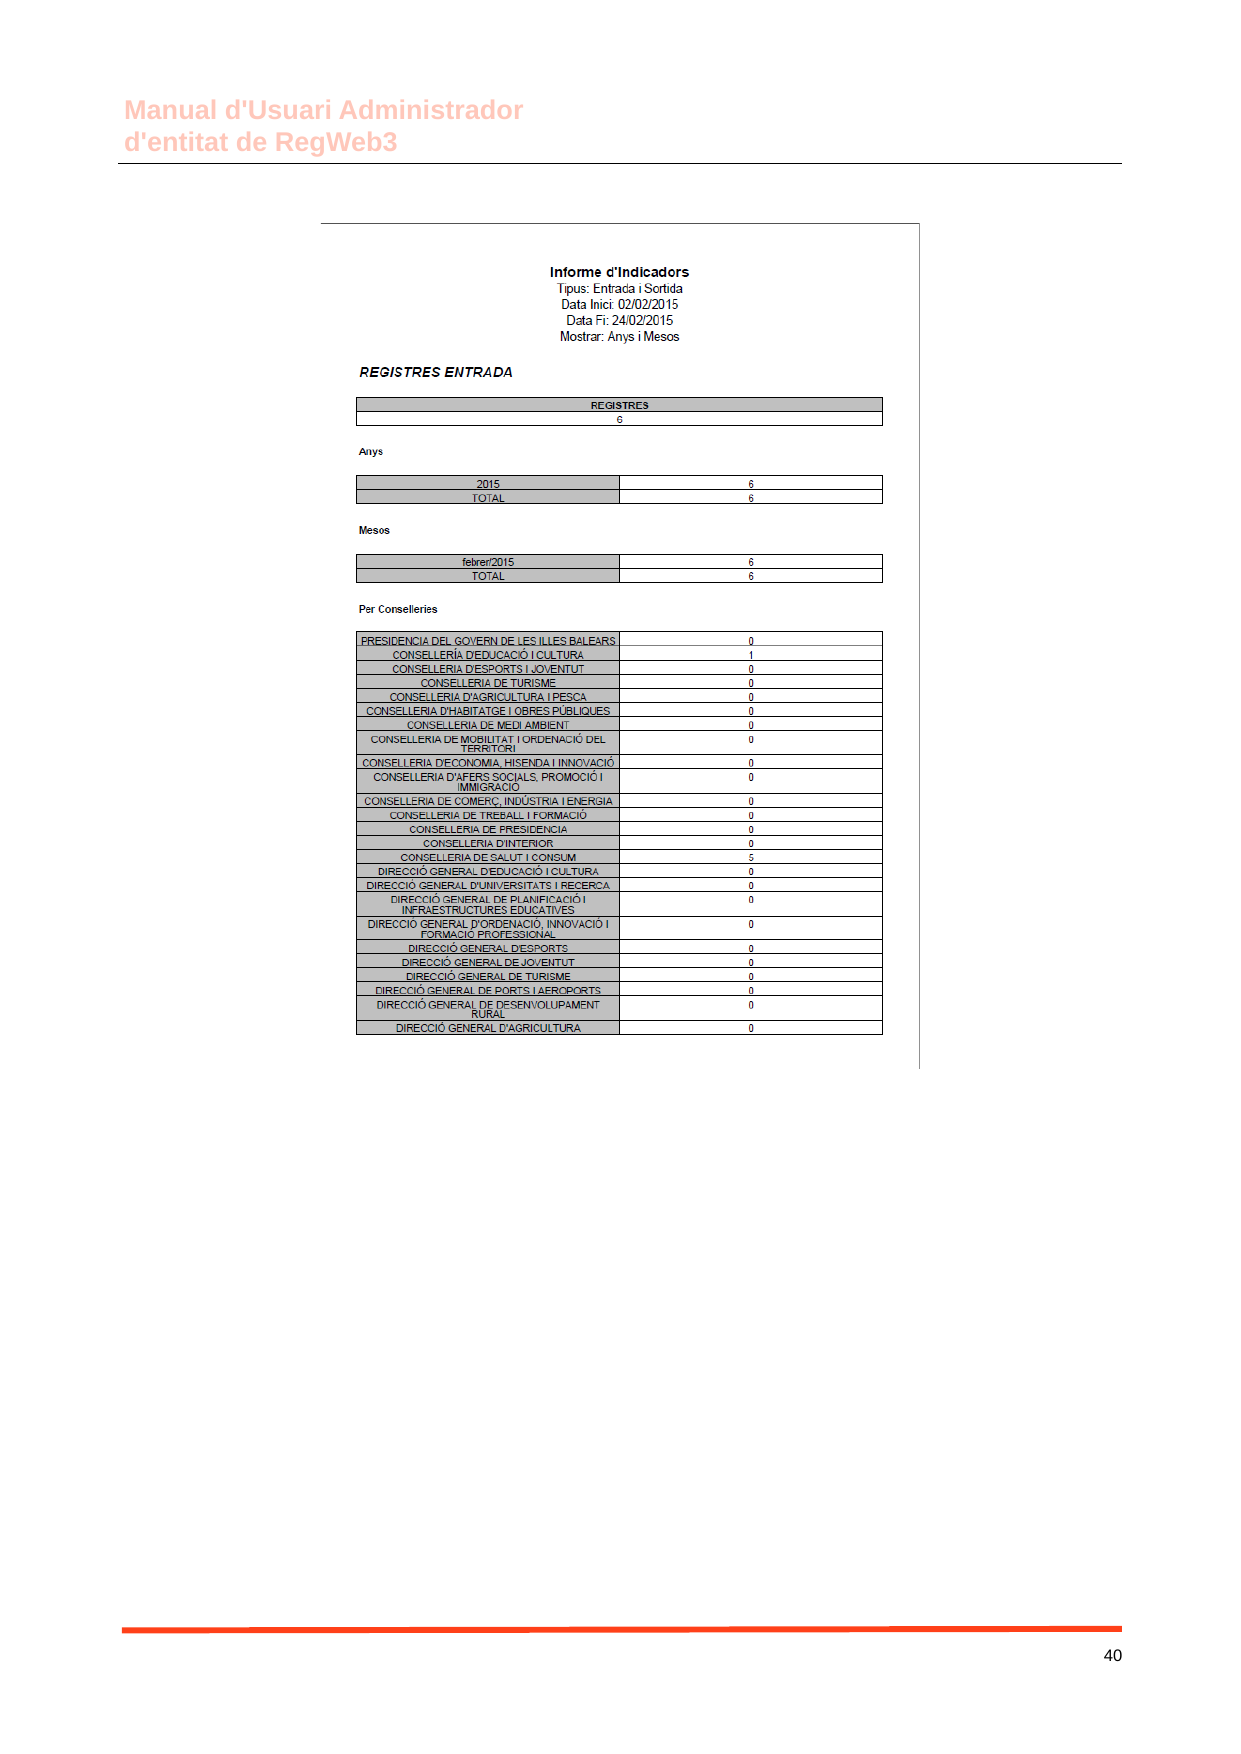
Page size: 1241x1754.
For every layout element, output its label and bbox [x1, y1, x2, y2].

picture [320, 223, 920, 1069]
